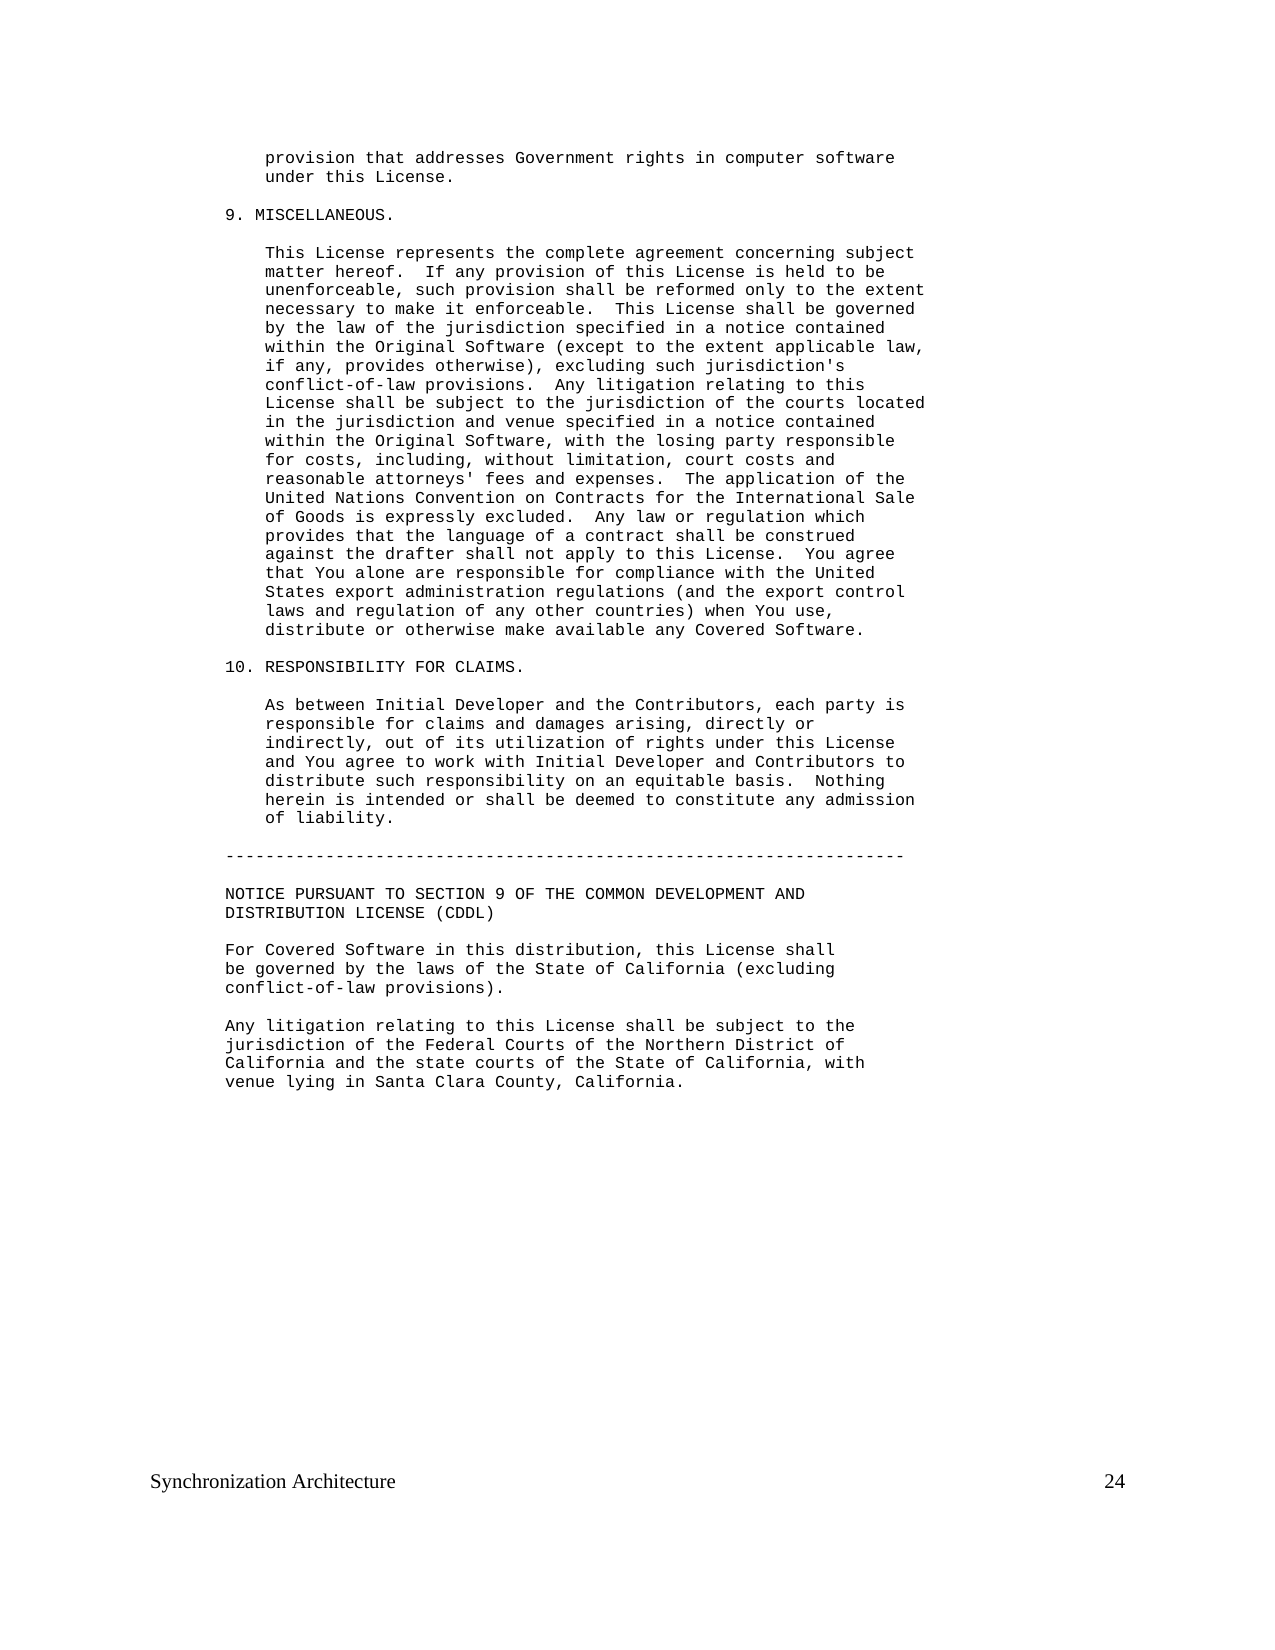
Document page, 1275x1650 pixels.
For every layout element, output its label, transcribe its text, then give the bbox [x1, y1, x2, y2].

text within the Original Software (except to the extent applicable law, [225, 338, 1125, 357]
text distribute such responsibility on an equitable basis. Nothing [225, 772, 1125, 791]
text Any litigation relating to this License shall be subject to the [225, 1017, 1125, 1036]
text reasonable attorneys' fees and expenses. The application of the [225, 471, 1125, 489]
text States export administration regulations (and the export control [225, 584, 1125, 602]
text laws and regulation of any other countries) when You use, [225, 602, 1125, 621]
text United Nations Convention on Contracts for the International Sale [225, 489, 1125, 508]
text California and the state courts of the State of California, with [225, 1055, 1125, 1074]
text NOTICE PURSUANT TO SECTION 9 OF THE COMMON DEVELOPMENT AND [225, 885, 1125, 904]
text be governed by the laws of the State of California (excluding [225, 961, 1125, 979]
text under this License. [225, 169, 1125, 188]
text indirectly, out of its utilization of rights under this License [225, 734, 1125, 753]
text herein is intended or shall be deemed to constitute any admission [225, 791, 1125, 810]
text by the law of the jurisdiction specified in a notice contained [225, 320, 1125, 338]
text that You alone are responsible for compliance with the United [225, 565, 1125, 584]
text -------------------------------------------------------------------- [225, 848, 1125, 866]
text distribute or otherwise make available any Covered Software. [225, 621, 1125, 640]
text responsible for claims and damages arising, directly or [225, 716, 1125, 734]
text matter hereof. If any provision of this License is held to be [225, 263, 1125, 282]
text venue lying in Santa Clara County, California. [225, 1074, 1125, 1093]
text in the jurisdiction and venue specified in a notice contained [225, 414, 1125, 433]
text License shall be subject to the jurisdiction of the courts located [225, 395, 1125, 414]
text against the drafter shall not apply to this License. You agree [225, 546, 1125, 565]
text conflict-of-law provisions. Any litigation relating to this [225, 376, 1125, 395]
text necessary to make it enforceable. This License shall be governed [225, 301, 1125, 320]
text if any, provides otherwise), excluding such jurisdiction's [225, 357, 1125, 376]
text within the Original Software, with the losing party responsible [225, 433, 1125, 452]
text DISTRIBUTION LICENSE (CDDL) [225, 904, 1125, 923]
text of liability. [225, 810, 1125, 829]
text and You agree to work with Initial Developer and Contributors to [225, 753, 1125, 772]
text conflict-of-law provisions). [225, 979, 1125, 998]
text As between Initial Developer and the Contributors, each party is [225, 697, 1125, 716]
text For Covered Software in this distribution, this License shall [225, 942, 1125, 961]
text This License represents the complete agreement concerning subject [225, 244, 1125, 263]
text 10. RESPONSIBILITY FOR CLAIMS. [225, 659, 1125, 678]
text 9. MISCELLANEOUS. [225, 207, 1125, 225]
text unenforceable, such provision shall be reformed only to the extent [225, 282, 1125, 301]
text provision that addresses Government rights in computer software [225, 150, 1125, 169]
text of Goods is expressly excluded. Any law or regulation which [225, 508, 1125, 527]
text provides that the language of a contract shall be construed [225, 527, 1125, 546]
text for costs, including, without limitation, court costs and [225, 452, 1125, 471]
text jurisdiction of the Federal Courts of the Northern District of [225, 1036, 1125, 1055]
